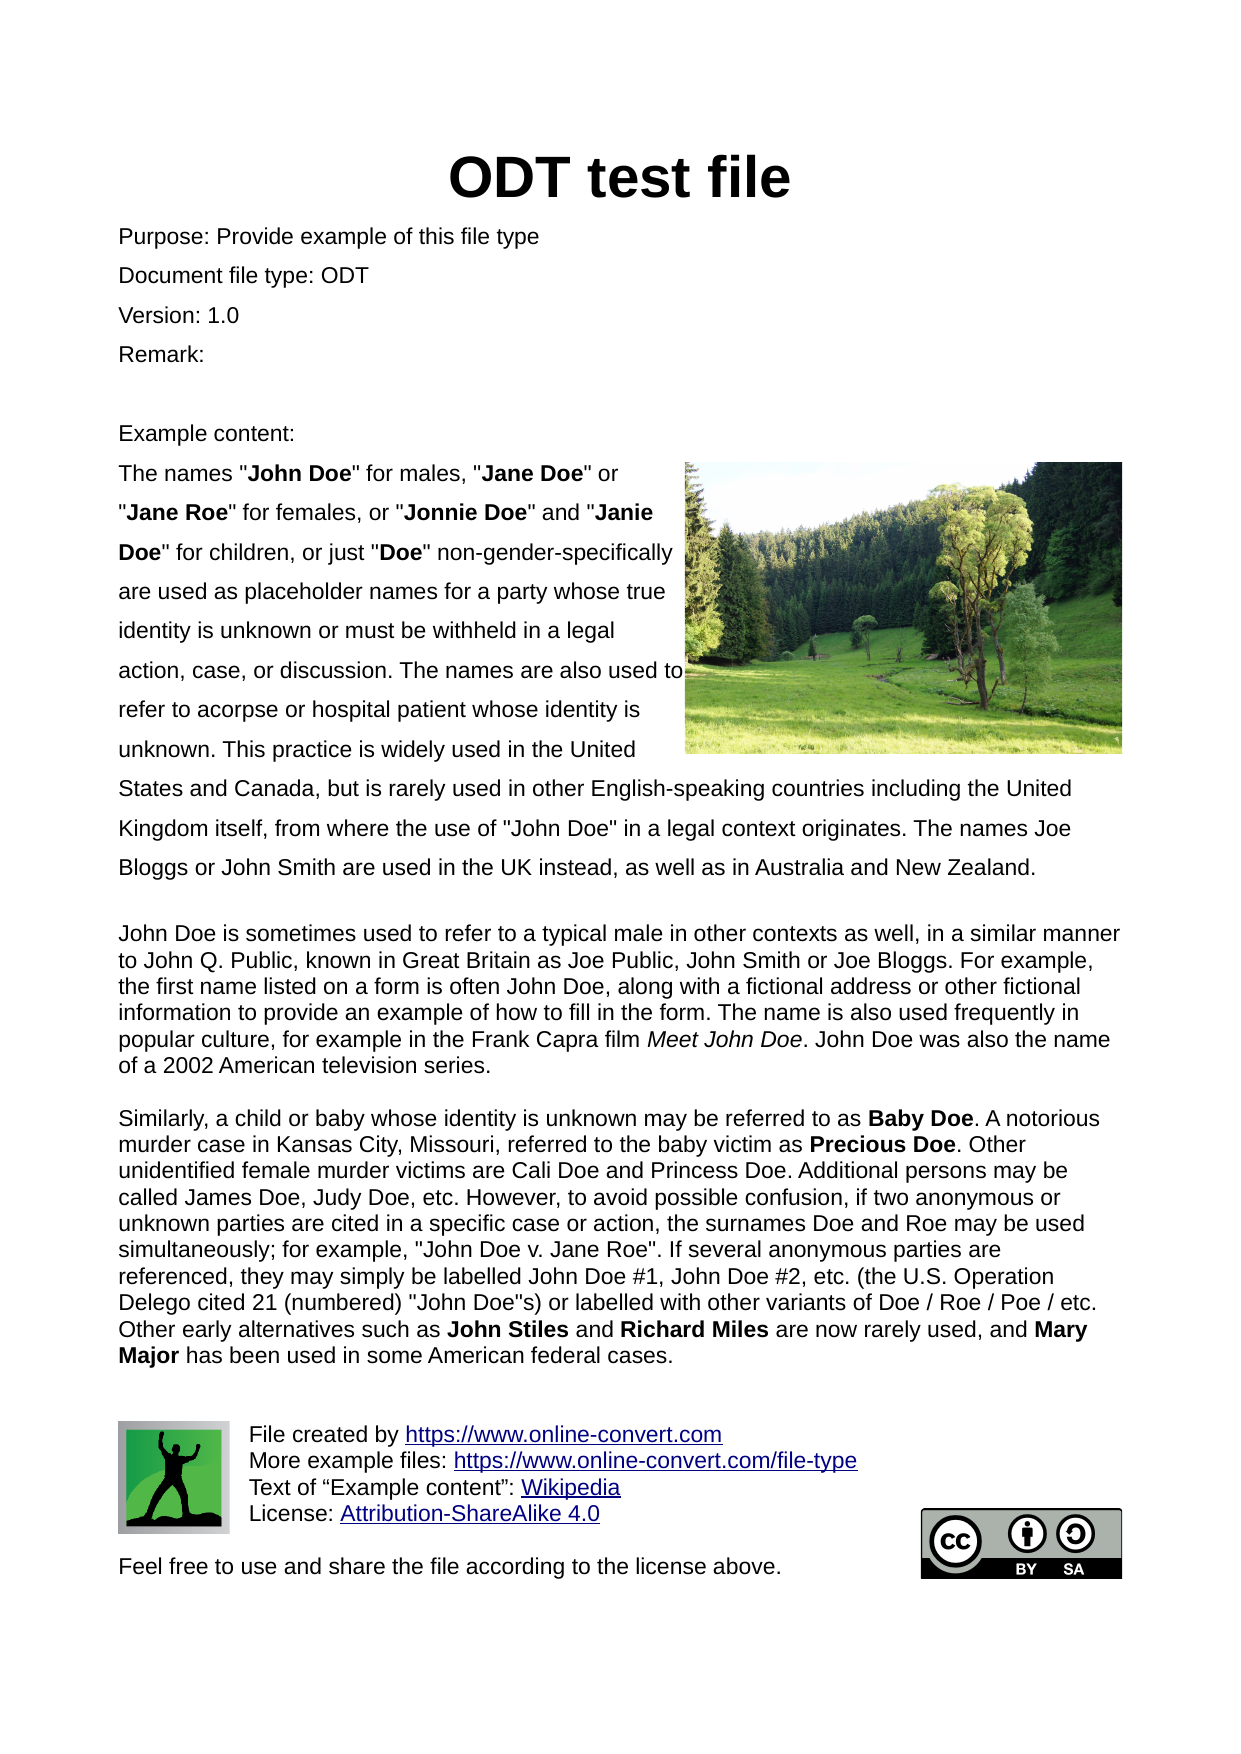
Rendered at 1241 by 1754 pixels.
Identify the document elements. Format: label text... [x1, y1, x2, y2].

text Example content: [118, 420, 1122, 446]
text John Doe is sometimes used to refer to a typical male in other contexts as well, in a similar manner to John Q. Public, known in Great Britain as Joe Public, John Smith or Joe Bloggs. For example, the first name listed on a form is often John Doe, along with a fictional address or other fictional information to provide an example of how to fill in the form. The name is also used frequently in popular culture, for example in the Frank Capra film Meet John Doe. John Doe was also the name of a 2002 American television series. [118, 920, 1122, 1078]
text File created by https://www.online-convert.com [230, 1421, 1122, 1447]
title ODT test file [118, 143, 1122, 210]
text More example files: https://www.online-convert.com/file-type [230, 1447, 1122, 1474]
text Text of “Example content”: Wikipedia [230, 1474, 1122, 1500]
text License: Attribution-ShareAlike 4.0 [230, 1500, 1122, 1526]
text Version: 1.0 [118, 302, 1122, 328]
picture [118, 1421, 230, 1534]
text Remark: [118, 341, 1122, 367]
text Similarly, a child or baby whose identity is unknown may be referred to as Baby Doe. A notorious murder case in Kansas City, Missouri, referred to the baby victim as Precious Doe. Other unidentified female murder victims are Cali Doe and Princess Doe. Additional persons may be called James Doe, Judy Doe, etc. However, to avoid possible confusion, if two anonymous or unknown parties are cited in a specific case or action, the surnames Doe and Roe may be used simultaneously; for example, "John Doe v. Jane Roe". If several anonymous parties are referenced, they may simply be labelled John Doe #1, John Doe #2, etc. (the U.S. Operation Delego cited 21 (numbered) "John Doe"s) or labelled with other variants of Doe / Roe / Poe / etc. Other early alternatives such as John Stiles and Richard Miles are now rarely used, and Mary Major has been used in some American federal cases. [118, 1105, 1122, 1368]
text Document file type: ODT [118, 262, 1122, 288]
text Purpose: Provide example of this file type [118, 223, 1122, 249]
text Feel free to use and share the file according to the license above. [118, 1553, 920, 1579]
text The names "John Doe" for males, "Jane Doe" or "Jane Roe" for females, or "Jonnie Doe" and "Janie Doe" for children, or just "Doe" non-gender-specifically are used as placeholder names for a party whose true identity is unknown or must be withheld in a legal action, case, or discussion. The names are also used to refer to acorpse or hospital patient whose identity is unknown. This practice is widely used in the United States and Canada, but is rarely used in other English-speaking countries including the United Kingdom itself, from where the use of "John Doe" in a legal context originates. The names Joe Bloggs or John Smith are used in the UK instead, as well as in Australia and New Zealand. [118, 459, 1122, 881]
picture [684, 462, 1123, 754]
picture [920, 1508, 1123, 1579]
